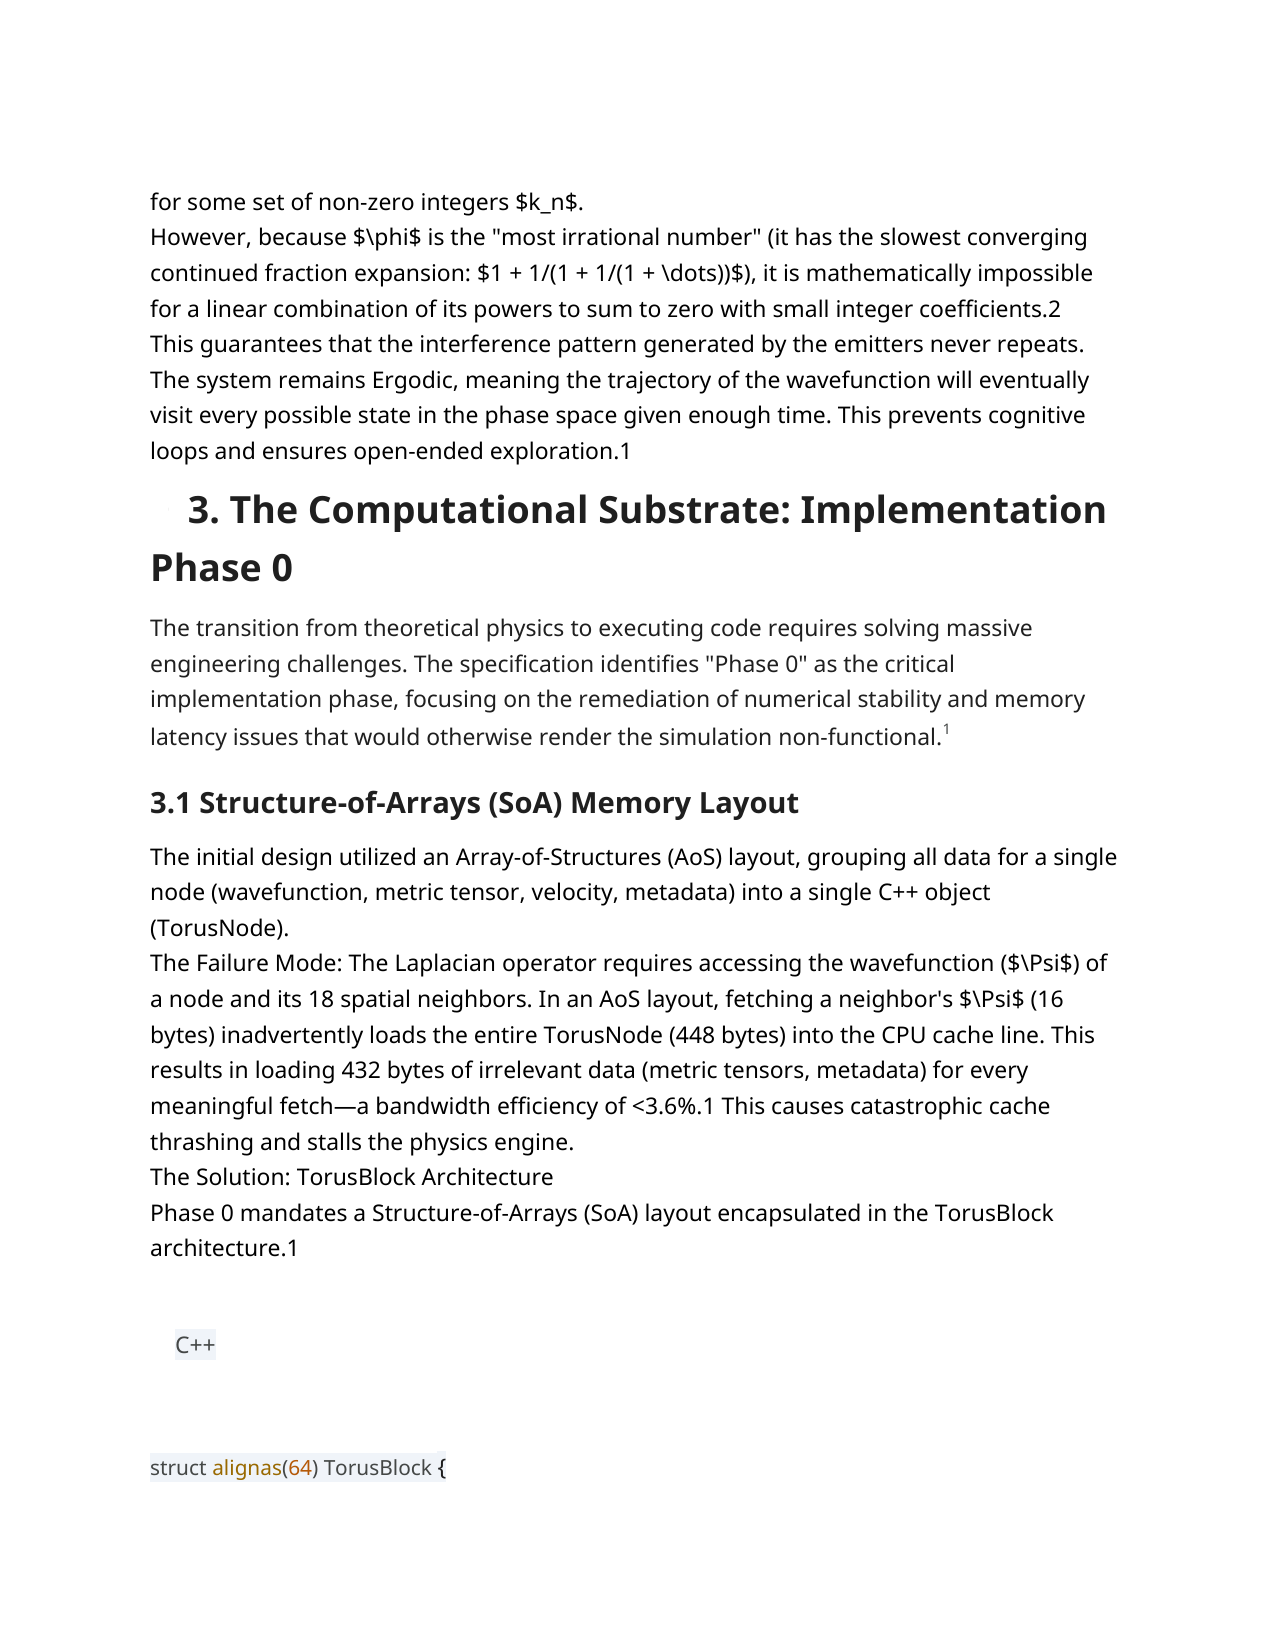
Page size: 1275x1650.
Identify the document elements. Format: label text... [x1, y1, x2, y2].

text The Solution: TorusBlock Architecture [150, 1161, 1125, 1192]
text However, because $\phi$ is the "most irrational number" (it has the slowest converging continued fraction expansion: $1 + 1/(1 + 1/(1 + \dots))$), it is mathematically impossible for a linear combination of its powers to sum to zero with small integer coefficients.2 [150, 221, 1125, 324]
text This guarantees that the interference pattern generated by the emitters never repeats. The system remains Ergodic, meaning the trajectory of the wavefunction will eventually visit every possible state in the phase space given enough time. This prevents cognitive loops and ensures open-ended exploration.1 [150, 328, 1125, 466]
subtitle 3. The Computational Substrate: Implementation Phase 0 [150, 483, 1125, 592]
text The Failure Mode: The Laplacian operator requires accessing the wavefunction ($\Psi$) of a node and its 18 spatial neighbors. In an AoS layout, fetching a neighbor's $\Psi$ (16 bytes) inadvertently loads the entire TorusNode (448 bytes) into the CPU cache line. This results in loading 432 bytes of irrelevant data (metric tensors, metadata) for every meaningful fetch—a bandwidth efficiency of <3.6%.1 This causes catastrophic cache thrashing and stalls the physics engine. [150, 947, 1125, 1157]
text Phase 0 mandates a Structure-of-Arrays (SoA) layout encapsulated in the TorusBlock architecture.1 [150, 1197, 1125, 1264]
text for some set of non-zero integers $k_n$. [150, 186, 1125, 217]
text struct alignas(64) TorusBlock { [150, 1451, 1125, 1482]
text The transition from theoretical physics to executing code requires solving massive engineering challenges. The specification identifies "Phase 0" as the critical implementation phase, focusing on the remediation of numerical stability and memory latency issues that would otherwise render the simulation non-functional.1 [150, 612, 1125, 753]
subtitle 3.1 Structure-of-Arrays (SoA) Memory Layout [150, 783, 1125, 822]
text The initial design utilized an Array-of-Structures (AoS) layout, grouping all data for a single node (wavefunction, metric tensor, velocity, metadata) into a single C++ object (TorusNode). [150, 841, 1125, 943]
text C++ [175, 1329, 1112, 1360]
